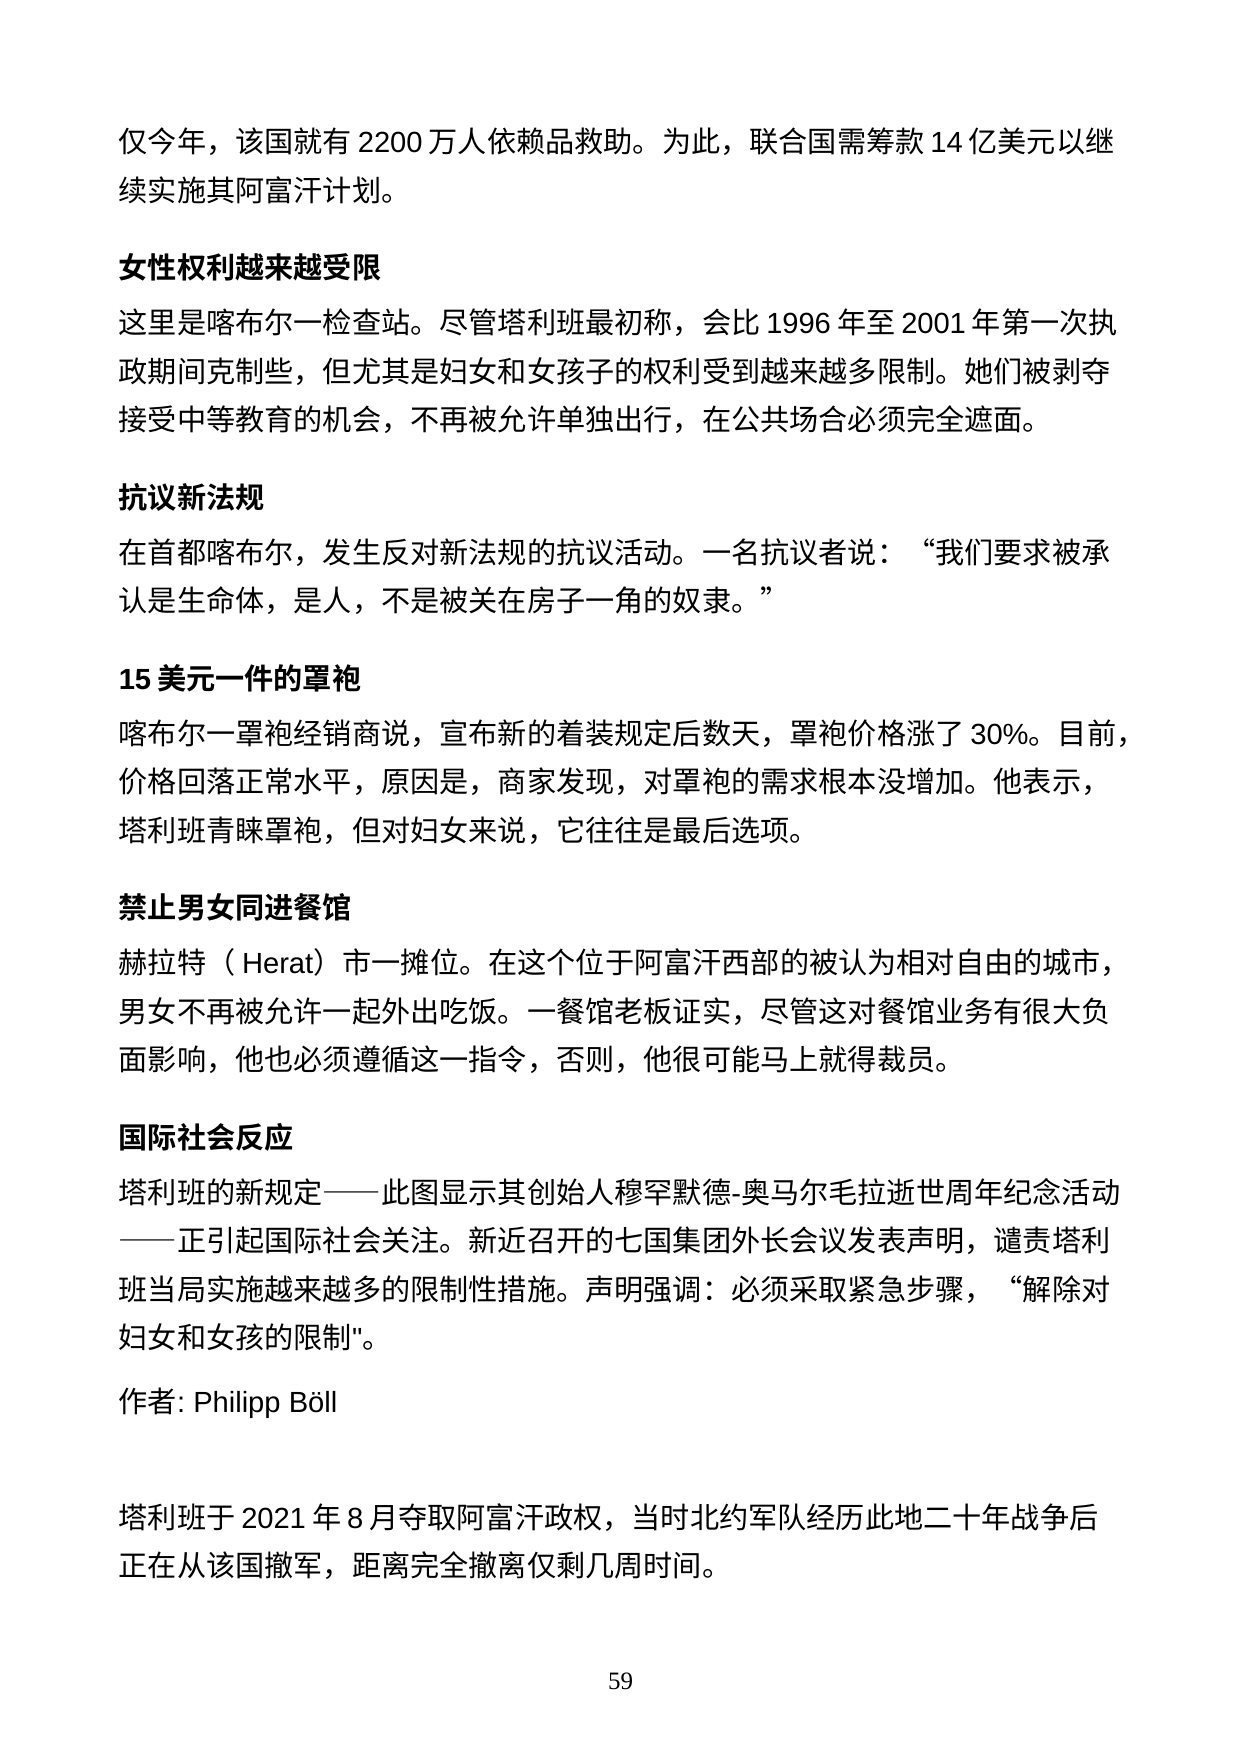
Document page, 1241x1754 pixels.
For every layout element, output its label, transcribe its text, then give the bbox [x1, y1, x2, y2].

text 塔利班于2021年8月夺取阿富汗政权，当时北约军队经历此地二十年战争后正在从该国撤军，距离完全撤离仅剩几周时间。 [118, 1494, 1122, 1585]
text 作者: Philipp Böll [118, 1378, 1122, 1420]
subtitle 抗议新法规 [118, 474, 1122, 517]
text 这里是喀布尔一检查站。尽管塔利班最初称，会比1996年至2001年第一次执政期间克制些，但尤其是妇女和女孩子的权利受到越来越多限制。她们被剥夺接受中等教育的机会，不再被允许单独出行，在公共场合必须完全遮面。 [118, 299, 1122, 439]
text 塔利班的新规定——此图显示其创始人穆罕默德-奥马尔毛拉逝世周年纪念活动——正引起国际社会关注。新近召开的七国集团外长会议发表声明，谴责塔利班当局实施越来越多的限制性措施。声明强调：必须采取紧急步骤，“解除对妇女和女孩的限制"。 [118, 1169, 1122, 1357]
subtitle 15美元一件的罩袍 [118, 655, 1122, 698]
text 喀布尔一罩袍经销商说，宣布新的着装规定后数天，罩袍价格涨了30%。目前，价格回落正常水平，原因是，商家发现，对罩袍的需求根本没增加。他表示，塔利班青睐罩袍，但对妇女来说，它往往是最后选项。 [118, 710, 1122, 849]
text 赫拉特（ Herat）市一摊位。在这个位于阿富汗西部的被认为相对自由的城市，男女不再被允许一起外出吃饭。一餐馆老板证实，尽管这对餐馆业务有很大负面影响，他也必须遵循这一指令，否则，他很可能马上就得裁员。 [118, 940, 1122, 1079]
text 在首都喀布尔，发生反对新法规的抗议活动。一名抗议者说：“我们要求被承认是生命体，是人，不是被关在房子一角的奴隶。” [118, 529, 1122, 620]
subtitle 女性权利越来越受限 [118, 245, 1122, 287]
text 图是坎大哈附近地区农人收割小麦情景。阿富汗全境长期干旱、经济危机严重。根据世界粮食计划署提供的数字，作为世界上最大的粮食援助计划的一部分，仅今年，该国就有2200万人依赖品救助。为此，联合国需筹款14亿美元以继续实施其阿富汗计划。 [118, 118, 1122, 209]
subtitle 国际社会反应 [118, 1114, 1122, 1157]
subtitle 禁止男女同进餐馆 [118, 885, 1122, 927]
